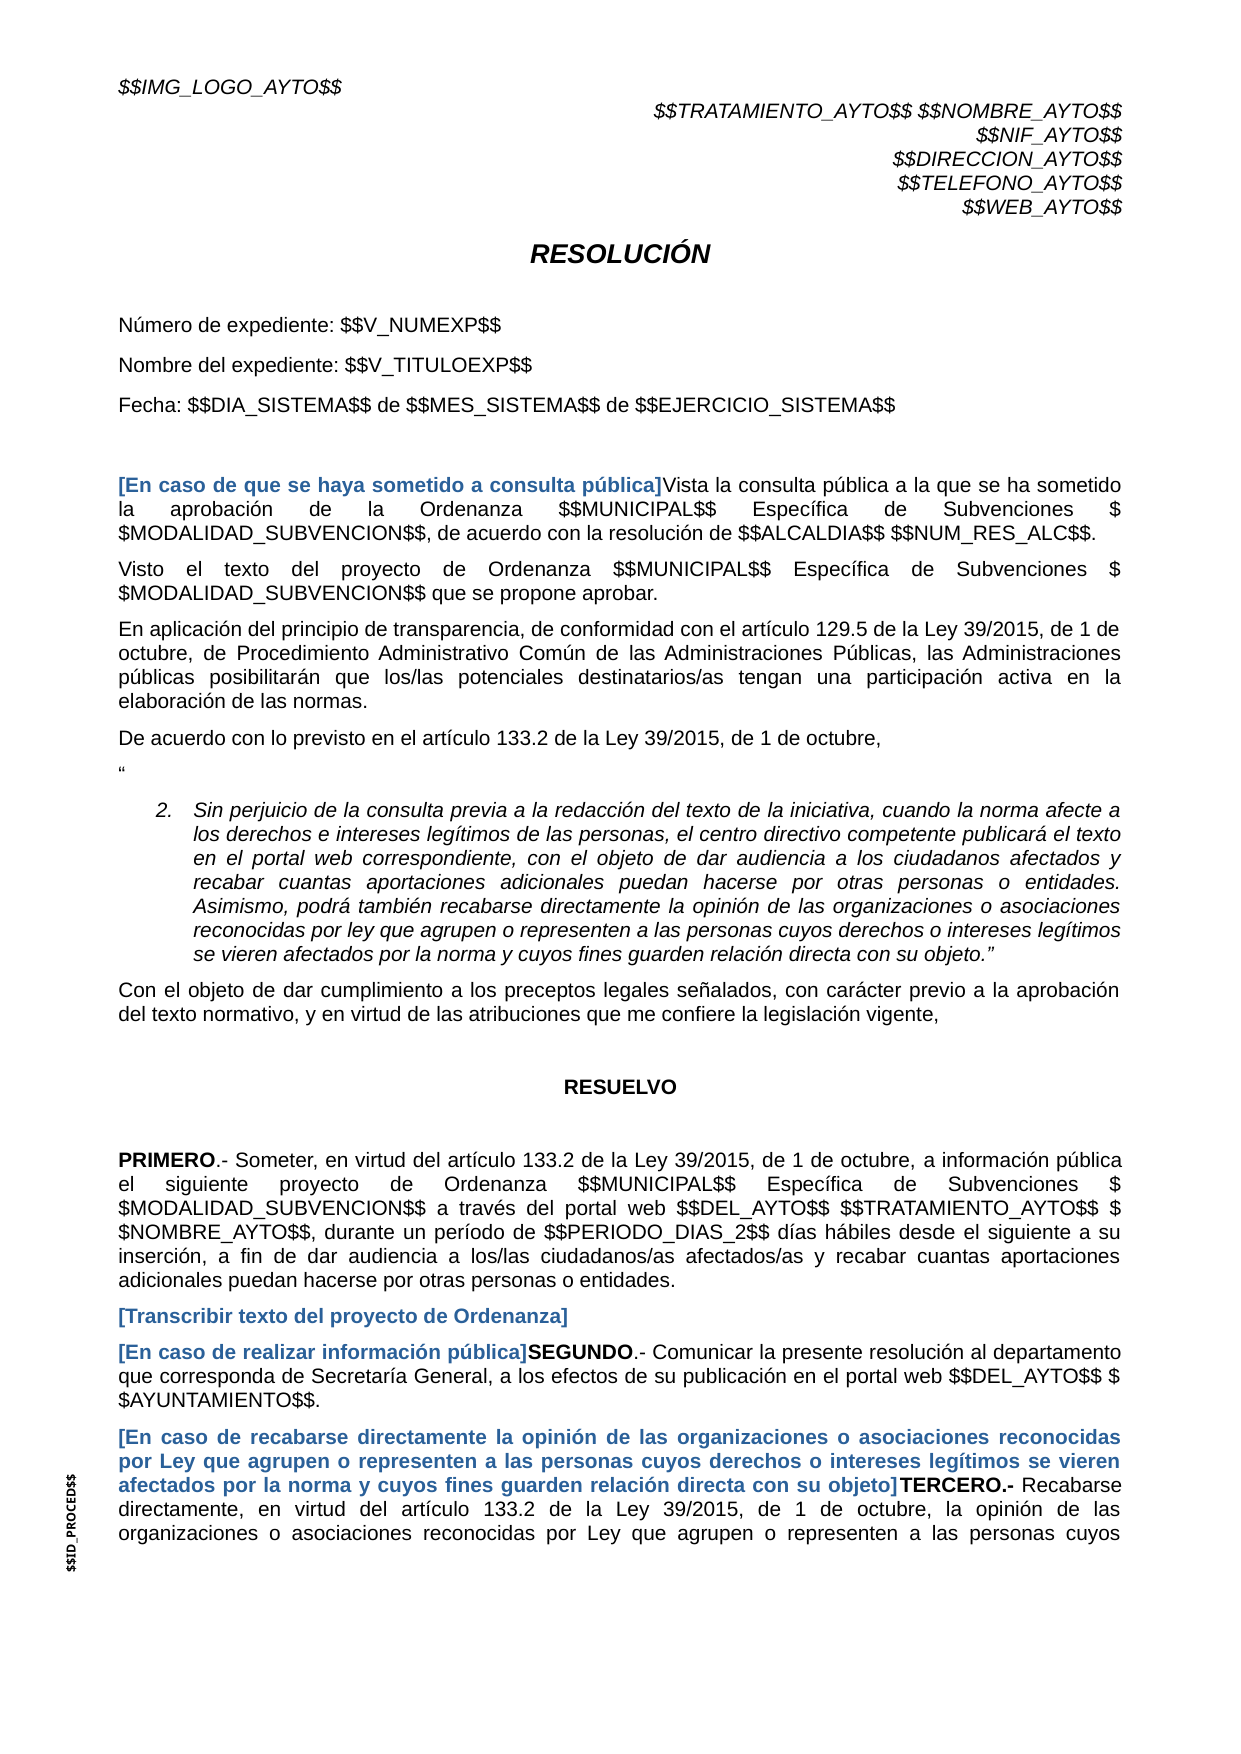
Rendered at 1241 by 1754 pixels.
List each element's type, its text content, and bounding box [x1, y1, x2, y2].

list Sin perjuicio de la consulta previa a la redacción del texto de la iniciativa, cuando la norma afecte a los derechos e intereses legítimos de las personas, el centro directivo competente publicará el texto en el portal web correspondiente, con el objeto de dar audiencia a los ciudadanos afectados y recabar cuantas aportaciones adicionales puedan hacerse por otras personas o entidades. Asimismo, podrá también recabarse directamente la opinión de las organizaciones o asociaciones reconocidas por ley que agrupen o representen a las personas cuyos derechos o intereses legítimos se vieren afectados por la norma y cuyos fines guarden relación directa con su objeto.” [156, 798, 1122, 966]
text De acuerdo con lo previsto en el artículo 133.2 de la Ley 39/2015, de 1 de octubre, [118, 726, 1122, 749]
text Visto el texto del proyecto de Ordenanza $$MUNICIPAL$$ Específica de Subvenciones $$MODALIDAD_SUBVENCION$$ que se propone aprobar. [118, 557, 1122, 605]
text Número de expediente: $$V_NUMEXP$$ [118, 313, 1122, 337]
text [En caso de recabarse directamente la opinión de las organizaciones o asociaciones reconocidas por Ley que agrupen o representen a las personas cuyos derechos o intereses legítimos se vieren afectados por la norma y cuyos fines guarden relación directa con su objeto]TERCERO.- Recabarse directamente, en virtud del artículo 133.2 de la Ley 39/2015, de 1 de octubre, la opinión de las organizaciones o asociaciones reconocidas por Ley que agrupen o representen a las personas cuyos [118, 1424, 1122, 1544]
text “ [118, 762, 1122, 786]
text [En caso de que se haya sometido a consulta pública]Vista la consulta pública a la que se ha sometido la aprobación de la Ordenanza $$MUNICIPAL$$ Específica de Subvenciones $$MODALIDAD_SUBVENCION$$, de acuerdo con la resolución de $$ALCALDIA$$ $$NUM_RES_ALC$$. [118, 473, 1122, 544]
text Nombre del expediente: $$V_TITULOEXP$$ [118, 353, 1122, 377]
text Fecha: $$DIA_SISTEMA$$ de $$MES_SISTEMA$$ de $$EJERCICIO_SISTEMA$$ [118, 393, 1122, 417]
text En aplicación del principio de transparencia, de conformidad con el artículo 129.5 de la Ley 39/2015, de 1 de octubre, de Procedimiento Administrativo Común de las Administraciones Públicas, las Administraciones públicas posibilitarán que los/las potenciales destinatarios/as tengan una participación activa en la elaboración de las normas. [118, 617, 1122, 713]
text Con el objeto de dar cumplimiento a los preceptos legales señalados, con carácter previo a la aprobación del texto normativo, y en virtud de las atribuciones que me confiere la legislación vigente, [118, 978, 1122, 1026]
text [En caso de realizar información pública]SEGUNDO.- Comunicar la presente resolución al departamento que corresponda de Secretaría General, a los efectos de su publicación en el portal web $$DEL_AYTO$$ $$AYUNTAMIENTO$$. [118, 1340, 1122, 1412]
text [Transcribir texto del proyecto de Ordenanza] [118, 1304, 1122, 1328]
text PRIMERO.- Someter, en virtud del artículo 133.2 de la Ley 39/2015, de 1 de octubre, a información pública el siguiente proyecto de Ordenanza $$MUNICIPAL$$ Específica de Subvenciones $$MODALIDAD_SUBVENCION$$ a través del portal web $$DEL_AYTO$$ $$TRATAMIENTO_AYTO$$ $$NOMBRE_AYTO$$, durante un período de $$PERIODO_DIAS_2$$ días hábiles desde el siguiente a su inserción, a fin de dar audiencia a los/las ciudadanos/as afectados/as y recabar cuantas aportaciones adicionales puedan hacerse por otras personas o entidades. [118, 1148, 1122, 1291]
text RESUELVO [118, 1075, 1122, 1099]
text RESOLUCIÓN [118, 238, 1122, 269]
